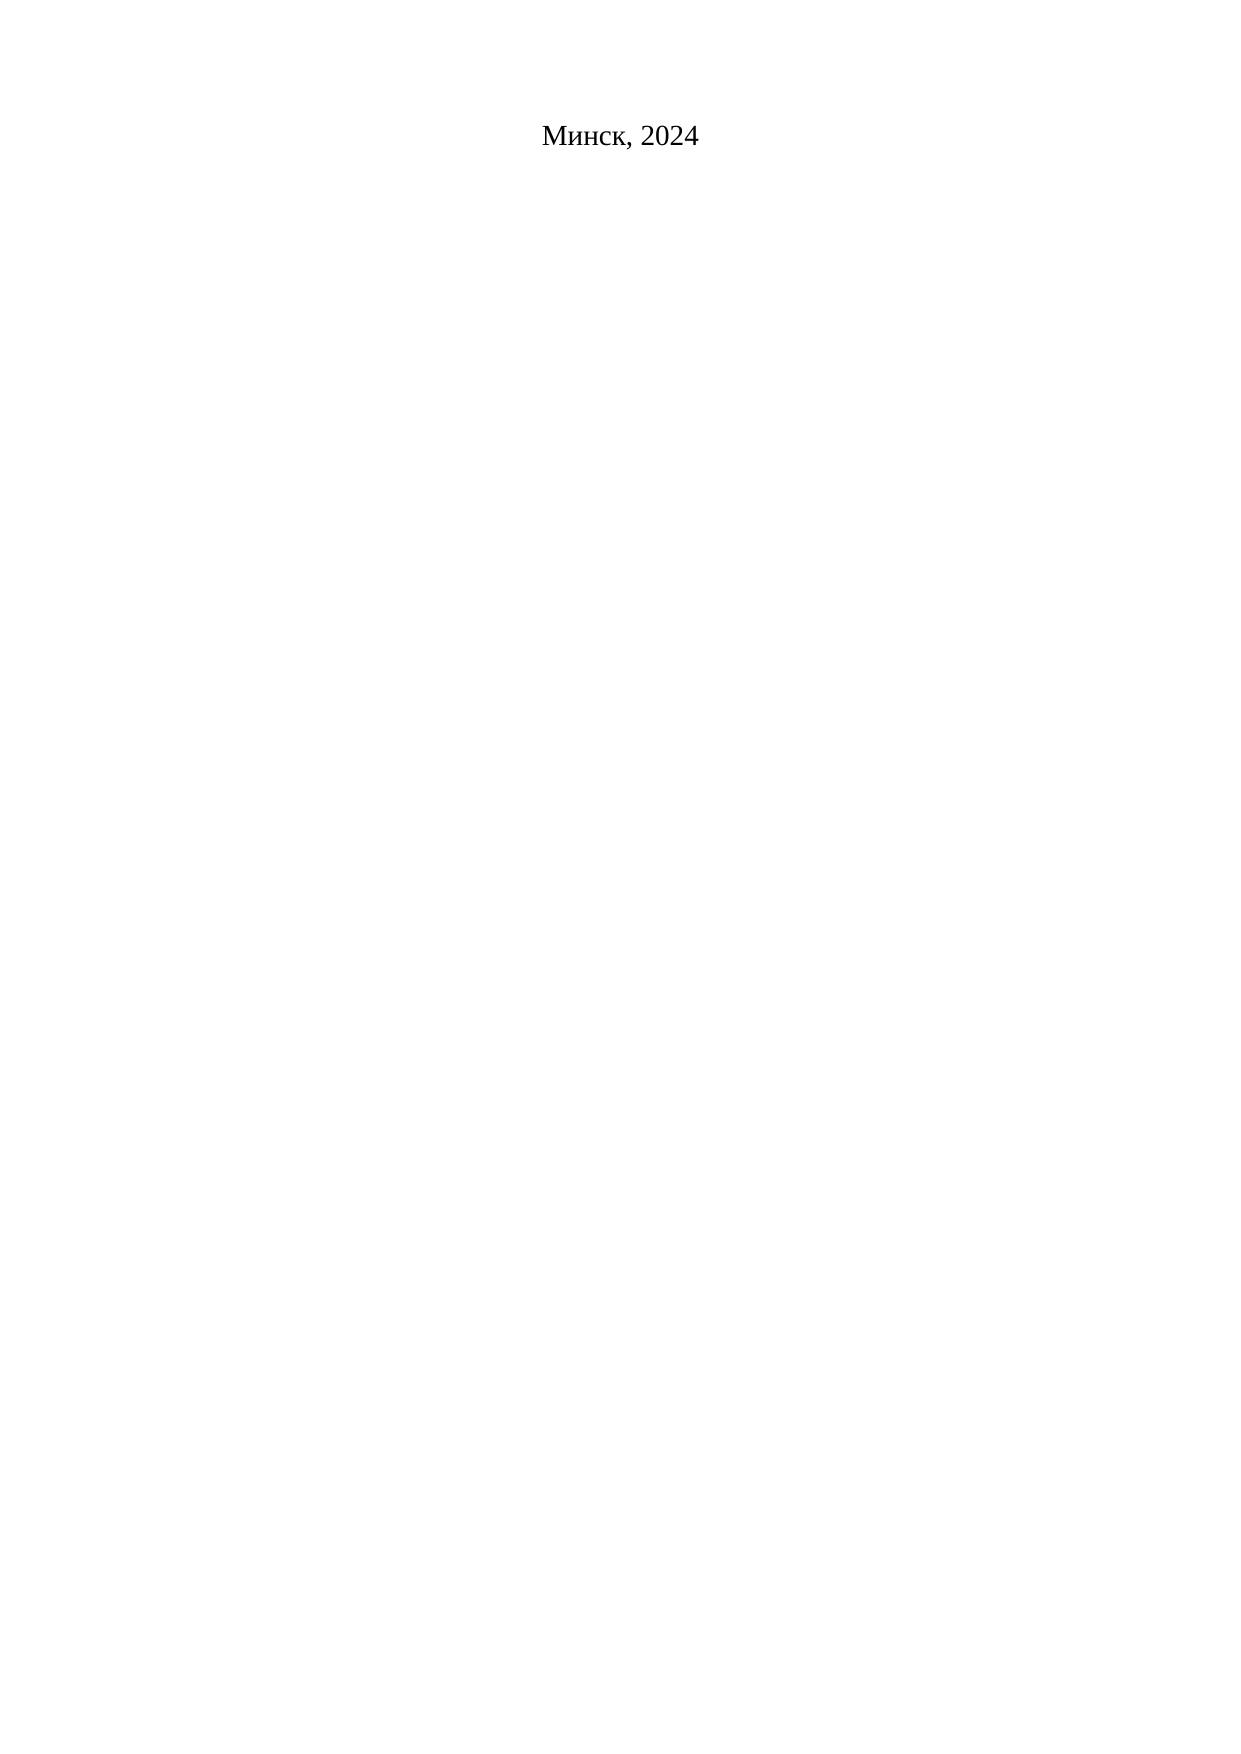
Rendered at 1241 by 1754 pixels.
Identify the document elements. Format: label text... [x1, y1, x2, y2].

text Минск, 2024 [118, 118, 1122, 152]
